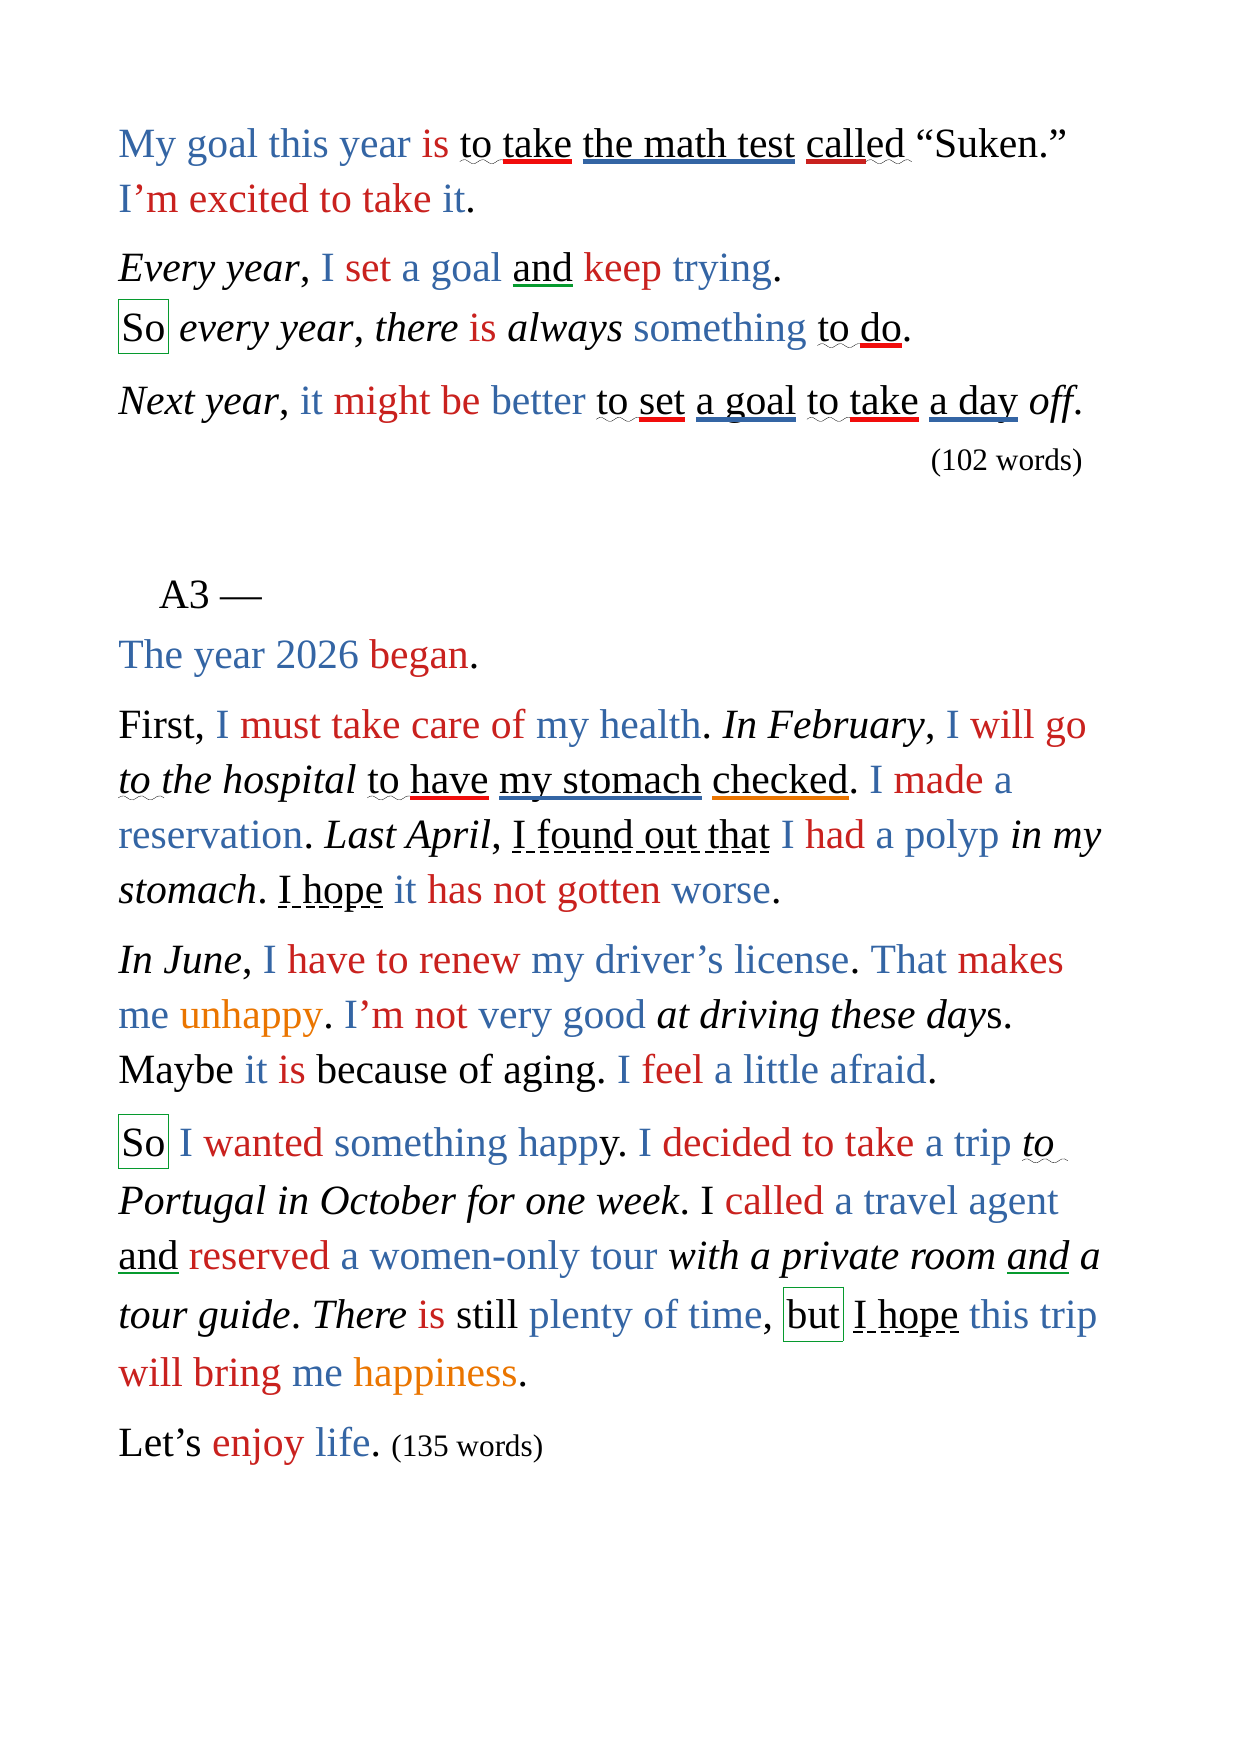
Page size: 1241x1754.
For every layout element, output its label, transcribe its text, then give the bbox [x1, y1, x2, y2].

text So I wanted something happy. I decided to take a trip to Portugal in October for one week. I called a travel agent and reserved a women-only tour with a private room and a tour guide. There is still plenty of time, but I hope this trip will bring me happiness. [118, 1114, 1122, 1396]
text Next year, it might be better to set a goal to take a day off. (102 words) [118, 376, 1122, 479]
text My goal this year is to take the math test called “Suken.” I’m excited to take it. [118, 118, 1122, 221]
subtitle ✅ A3 — [118, 569, 1122, 617]
text The year 2026 began. [118, 629, 1122, 677]
text In June, I have to renew my driver’s license. That makes me unhappy. I’m not very good at driving these days. Maybe it is because of aging. I feel a little afraid. [118, 934, 1122, 1092]
text Every year, I set a goal and keep trying. So every year, there is always something to do. [118, 243, 1122, 353]
text First, I must take care of my health. In February, I will go to the hospital to have my stomach checked. I made a reservation. Last April, I found out that I had a polyp in my stomach. I hope it has not gotten worse. [118, 699, 1122, 912]
text Let’s enjoy life. (135 words) [118, 1418, 1122, 1466]
